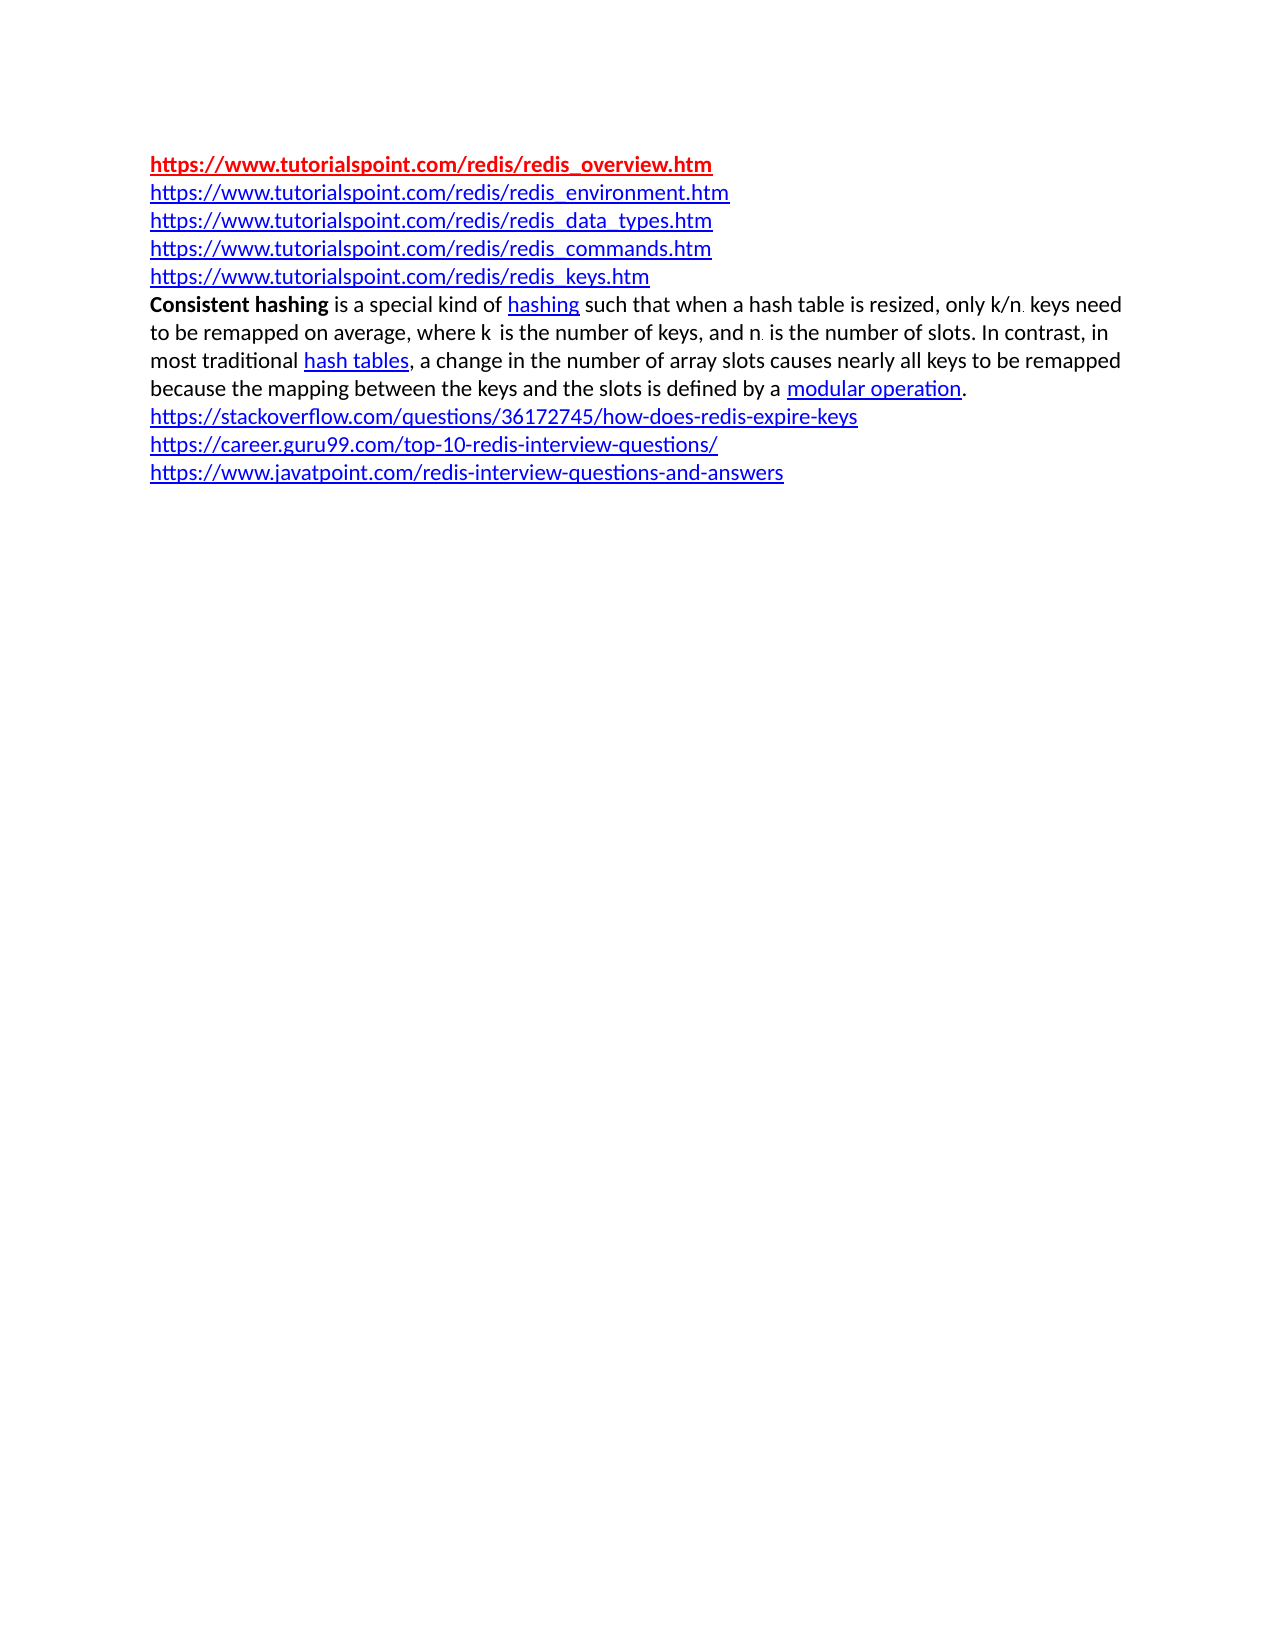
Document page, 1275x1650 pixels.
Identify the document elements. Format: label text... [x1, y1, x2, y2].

text https://www.tutorialspoint.com/redis/redis_keys.htm [150, 262, 1125, 290]
text https://www.javatpoint.com/redis-interview-questions-and-answers [150, 458, 1125, 486]
text https://stackoverflow.com/questions/36172745/how-does-redis-expire-keys [150, 402, 1125, 430]
text https://www.tutorialspoint.com/redis/redis_commands.htm [150, 234, 1125, 262]
text Consistent hashing is a special kind of hashing such that when a hash table is resized, only k/n keys need to be remapped on average, where k is the number of keys, and n is the number of slots. In contrast, in most traditional hash tables, a change in the number of array slots causes nearly all keys to be remapped because the mapping between the keys and the slots is defined by a modular operation. [150, 290, 1125, 402]
text https://career.guru99.com/top-10-redis-interview-questions/ [150, 430, 1125, 458]
text https://www.tutorialspoint.com/redis/redis_environment.htm [150, 178, 1125, 206]
text https://www.tutorialspoint.com/redis/redis_overview.htm [150, 150, 1125, 178]
text https://www.tutorialspoint.com/redis/redis_data_types.htm [150, 206, 1125, 234]
